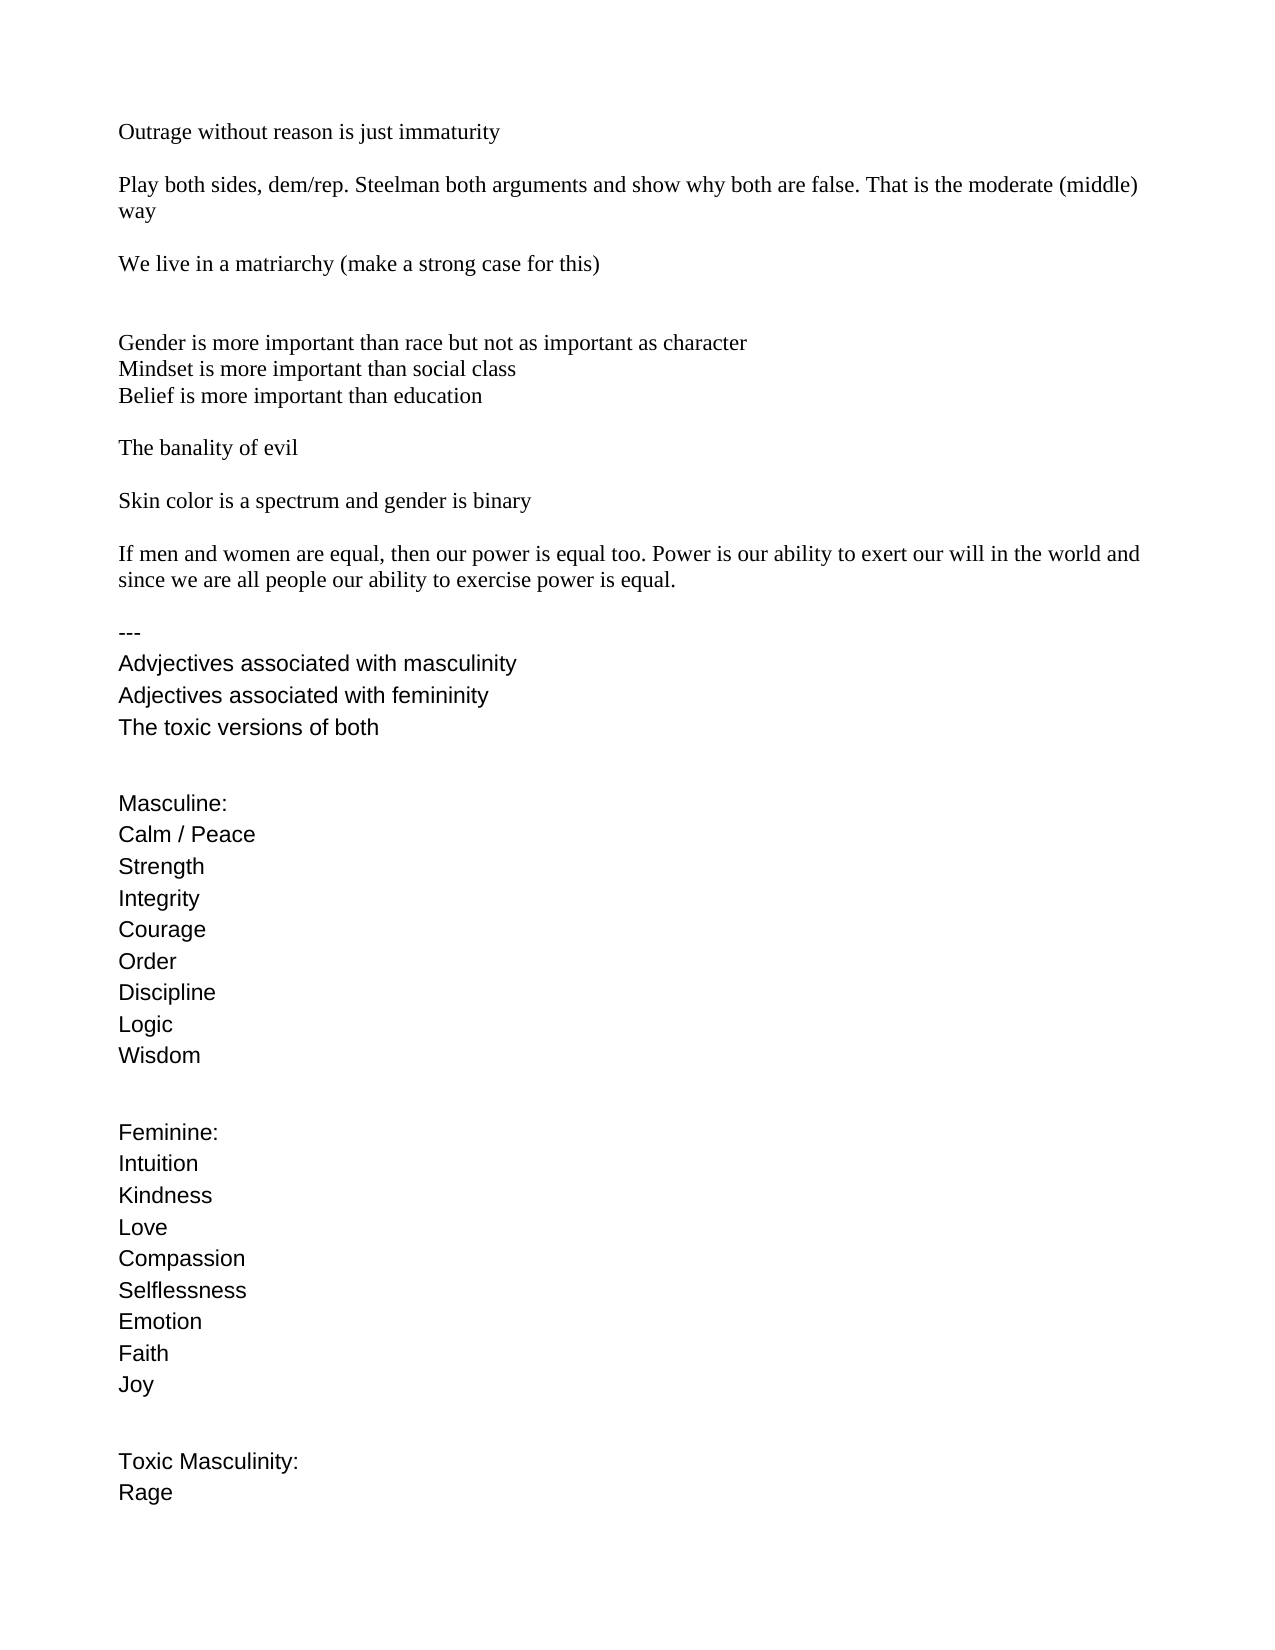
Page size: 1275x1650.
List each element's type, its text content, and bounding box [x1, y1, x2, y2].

text Adjectives associated with femininity [118, 682, 1157, 708]
text Feminine: [118, 1119, 1157, 1145]
text The banality of evil [118, 434, 1157, 487]
text Selflessness [118, 1277, 1157, 1303]
text Love [118, 1213, 1157, 1240]
text Skin color is a spectrum and gender is binary [118, 487, 1157, 540]
text Compassion [118, 1245, 1157, 1271]
text Masculine: [118, 790, 1157, 816]
text Courage [118, 916, 1157, 942]
text Intuition [118, 1150, 1157, 1177]
text We live in a matriarchy (make a strong case for this) [118, 250, 1157, 303]
text Wisdom [118, 1042, 1157, 1069]
text Discipline [118, 979, 1157, 1006]
text Faith [118, 1340, 1157, 1366]
text Calm / Peace [118, 821, 1157, 848]
text Integrity [118, 884, 1157, 911]
text Toxic Masculinity: [118, 1448, 1157, 1474]
text Kindness [118, 1182, 1157, 1208]
text Strength [118, 853, 1157, 879]
text --- [118, 619, 1157, 645]
text Logic [118, 1011, 1157, 1037]
text Emotion [118, 1308, 1157, 1334]
text Rage [118, 1479, 1157, 1506]
text Joy [118, 1371, 1157, 1398]
text The toxic versions of both [118, 713, 1157, 740]
text Outrage without reason is just immaturity [118, 118, 1157, 171]
text Play both sides, dem/rep. Steelman both arguments and show why both are false. That is the moderate (middle) way [118, 171, 1157, 250]
text Advjectives associated with masculinity [118, 650, 1157, 677]
text If men and women are equal, then our power is equal too. Power is our ability to exert our will in the world and since we are all people our ability to exercise power is equal. [118, 540, 1157, 619]
text Order [118, 948, 1157, 974]
text Gender is more important than race but not as important as character Mindset is more important than social class Belief is more important than education [118, 303, 1157, 434]
